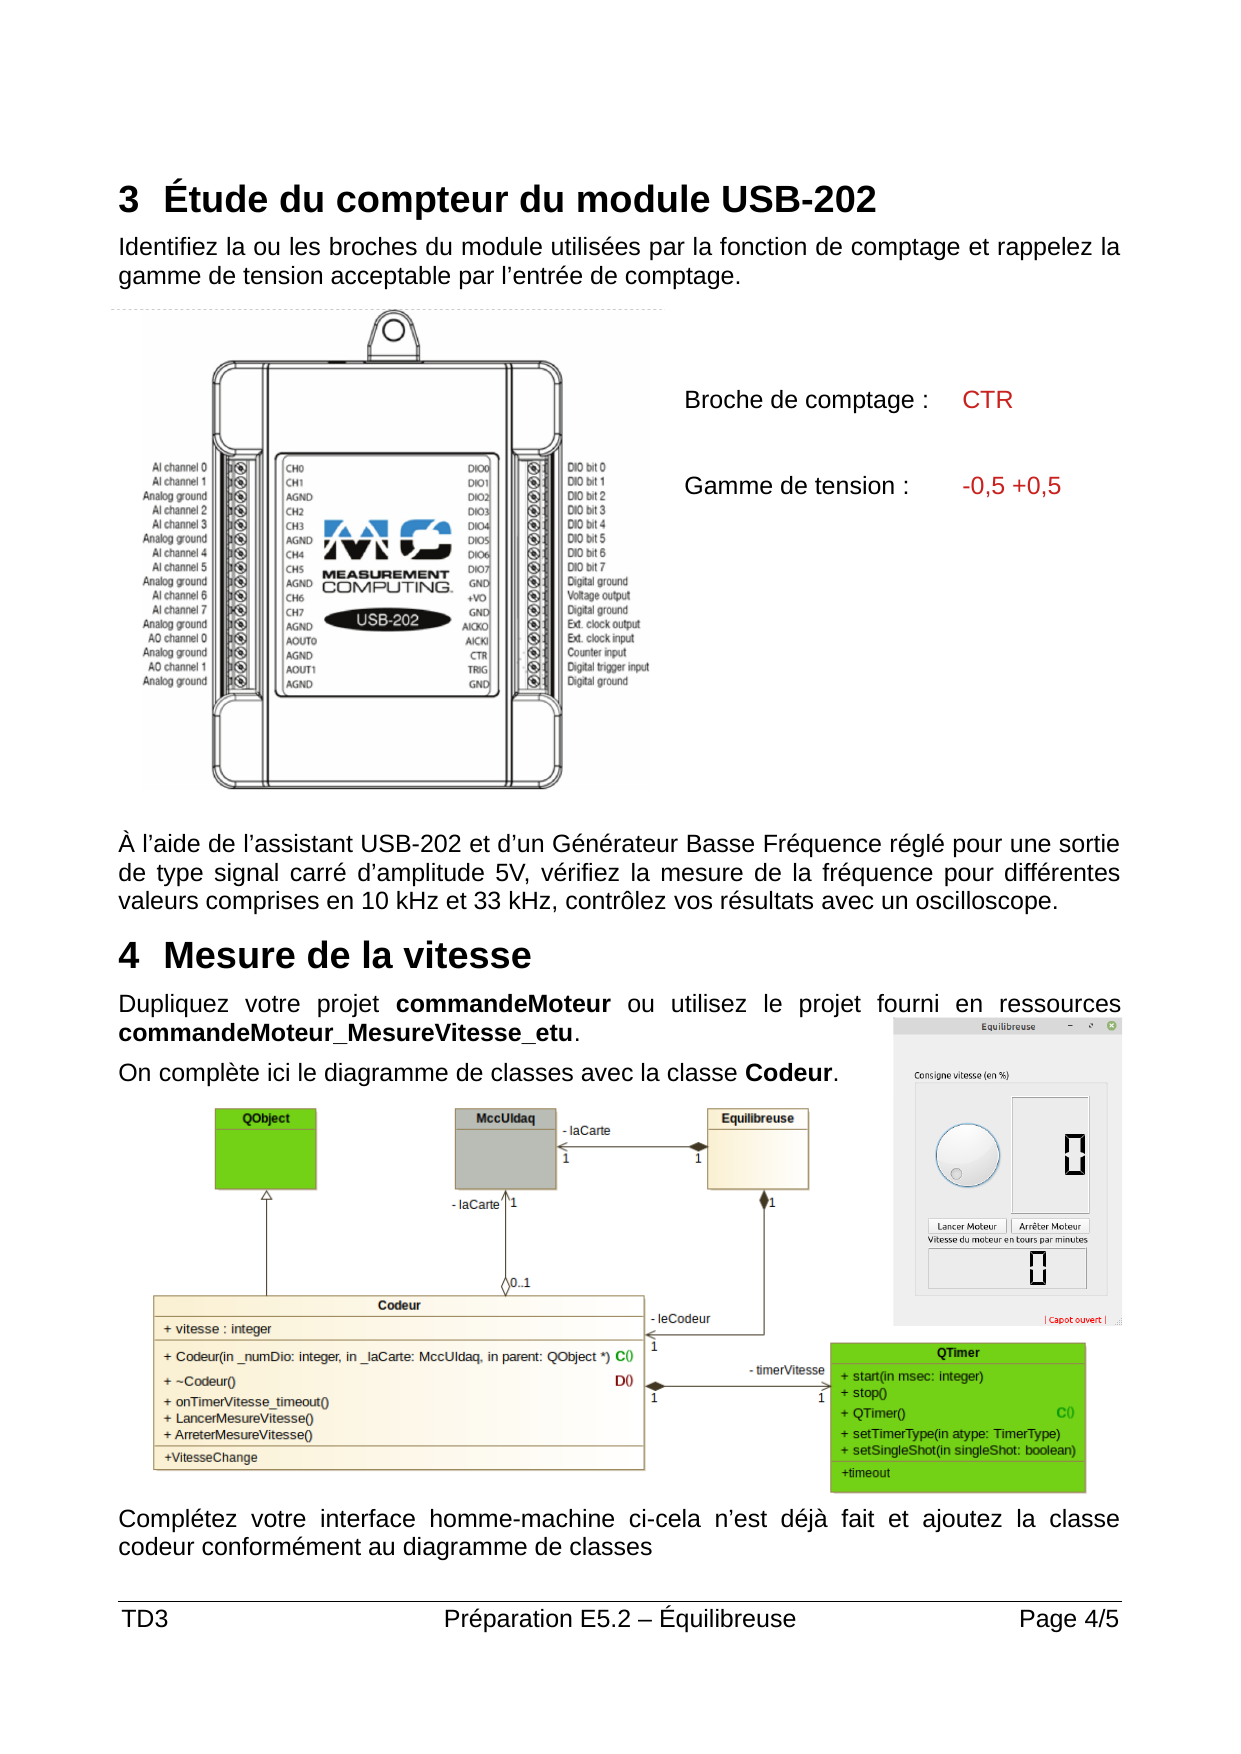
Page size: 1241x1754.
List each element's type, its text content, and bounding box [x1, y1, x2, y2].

table_cell [684, 413, 962, 442]
text Identifiez la ou les broches du module utilisées par la fonction de comptage et rappelez la gamme de tension acceptable par l’entrée de comptage. [118, 232, 1122, 290]
table_header CTR [962, 385, 1123, 413]
table_cell [684, 442, 962, 471]
text À l’aide de l’assistant USB-202 et d’un Générateur Basse Fréquence réglé pour une sortie de type signal carré d’amplitude 5V, vérifiez la mesure de la fréquence pour différentes valeurs comprises en 10 kHz et 33 kHz, contrôlez vos résultats avec un oscilloscope. [118, 829, 1122, 915]
table_cell -0,5 +0,5 [962, 471, 1123, 499]
table_cell [962, 442, 1123, 471]
picture [109, 309, 665, 792]
table_header Broche de comptage : [684, 385, 962, 413]
table_cell Gamme de tension : [684, 471, 962, 499]
text Dupliquez votre projet commandeMoteur ou utilisez le projet fourni en ressources commandeMoteur_MesureVitesse_etu. [118, 989, 1122, 1046]
table_cell [962, 413, 1123, 442]
subtitle Étude du compteur du module USB-202 [118, 176, 1122, 220]
text On complète ici le diagramme de classes avec la classe Codeur. [118, 1058, 893, 1087]
subtitle Mesure de la vitesse [118, 933, 1122, 976]
picture [143, 1017, 1123, 1504]
text Complétez votre interface homme-machine ci-cela n’est déjà fait et ajoutez la classe codeur conformément au diagramme de classes [118, 1098, 1122, 1561]
